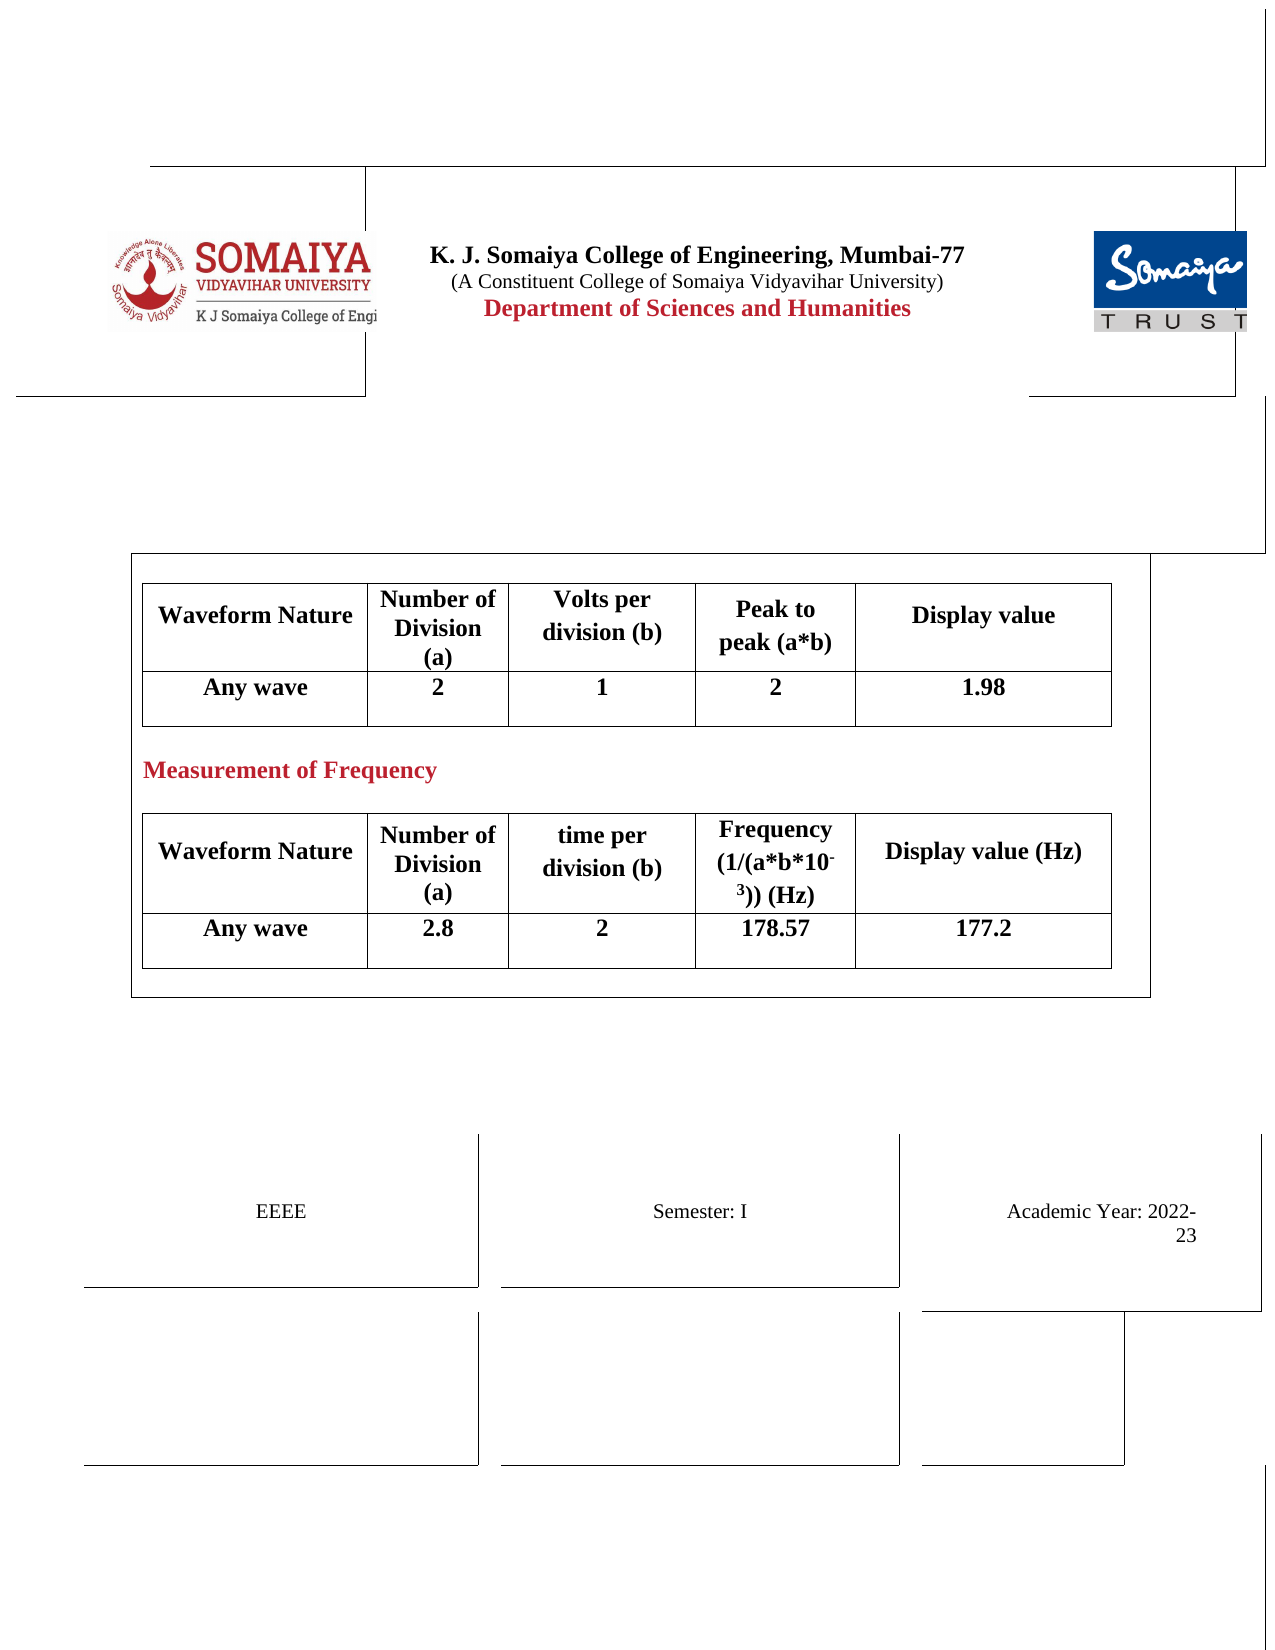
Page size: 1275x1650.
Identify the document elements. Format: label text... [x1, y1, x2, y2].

table_cell 177.2 [856, 914, 1111, 967]
table_cell Any wave [143, 672, 367, 726]
table_cell 1 [509, 672, 695, 726]
table_header Display value (Hz) [856, 814, 1111, 912]
table_header Number of Division (a) [368, 584, 508, 671]
table_header Number of Division (a) [368, 814, 508, 912]
table_header Peak to peak (a*b) [696, 584, 855, 671]
table_header Frequency (1/(a*b*10-3)) (Hz) [696, 814, 855, 912]
table_header Waveform Nature [143, 584, 367, 671]
table_cell 2 [696, 672, 855, 726]
table_cell Measurement of Frequency [132, 554, 1150, 997]
table_header Volts per division (b) [509, 584, 695, 671]
table_header Display value [856, 584, 1111, 671]
table_cell 2 [368, 672, 508, 726]
table_cell 1.98 [856, 672, 1111, 726]
table_header time per division (b) [509, 814, 695, 912]
table_header Waveform Nature [143, 814, 367, 912]
table_cell 2.8 [368, 914, 508, 967]
table_cell Any wave [143, 914, 367, 967]
table_cell 2 [509, 914, 695, 967]
table_cell 178.57 [696, 914, 855, 967]
